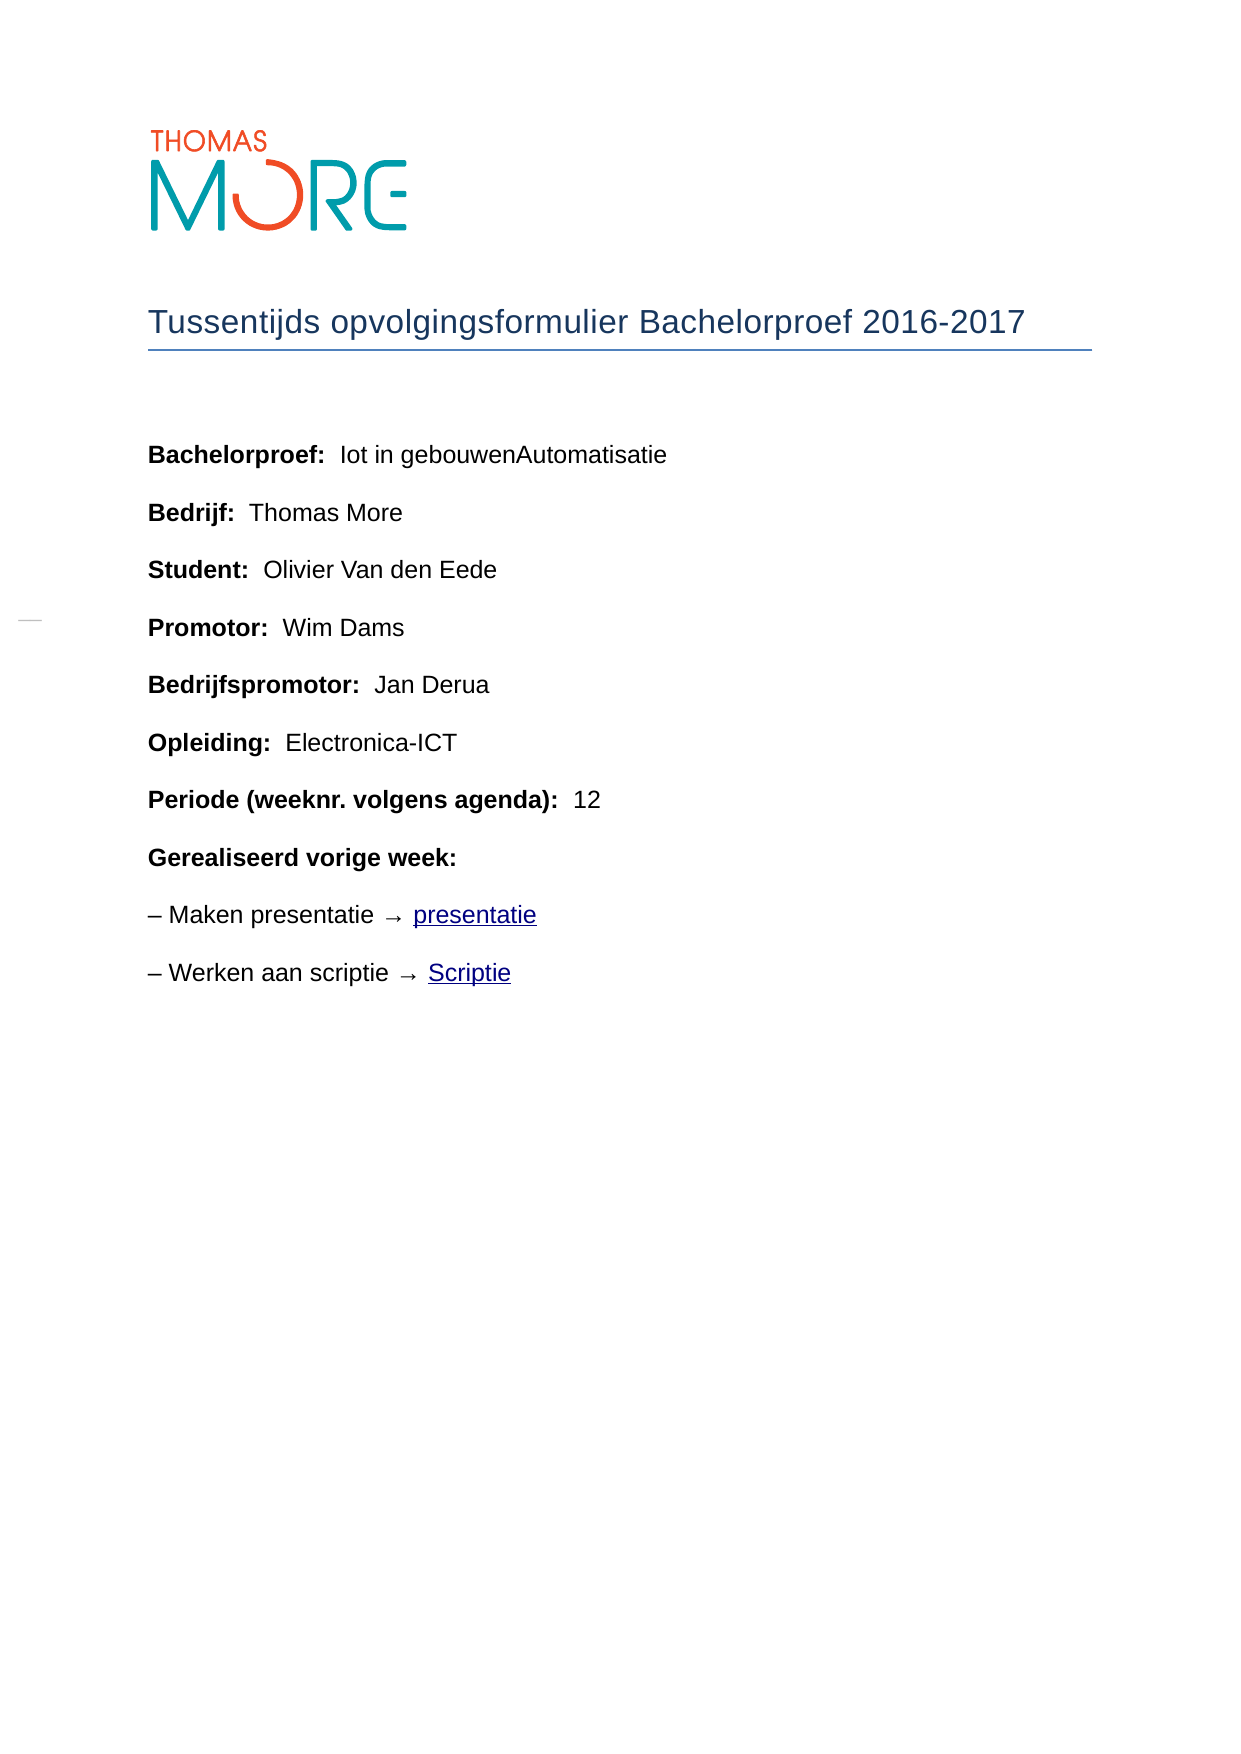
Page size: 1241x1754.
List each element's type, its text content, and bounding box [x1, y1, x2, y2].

text Promotor: Wim Dams [148, 613, 1092, 641]
text – Maken presentatie → presentatie [148, 900, 1092, 929]
text Student: Olivier Van den Eede [148, 555, 1092, 584]
text Bedrijf: Thomas More [148, 498, 1092, 526]
text Bedrijfspromotor: Jan Derua [148, 670, 1092, 699]
text __ [18, 598, 66, 622]
text – Werken aan scriptie → Scriptie [148, 958, 1092, 986]
text Gerealiseerd vorige week: [148, 843, 1092, 871]
title Tussentijds opvolgingsformulier Bachelorproef 2016-2017 [148, 303, 1092, 349]
text Bachelorproef: Iot in gebouwenAutomatisatie [148, 440, 1092, 469]
text Opleiding: Electronica-ICT [148, 728, 1092, 756]
text Periode (weeknr. volgens agenda): 12 [148, 785, 1092, 814]
